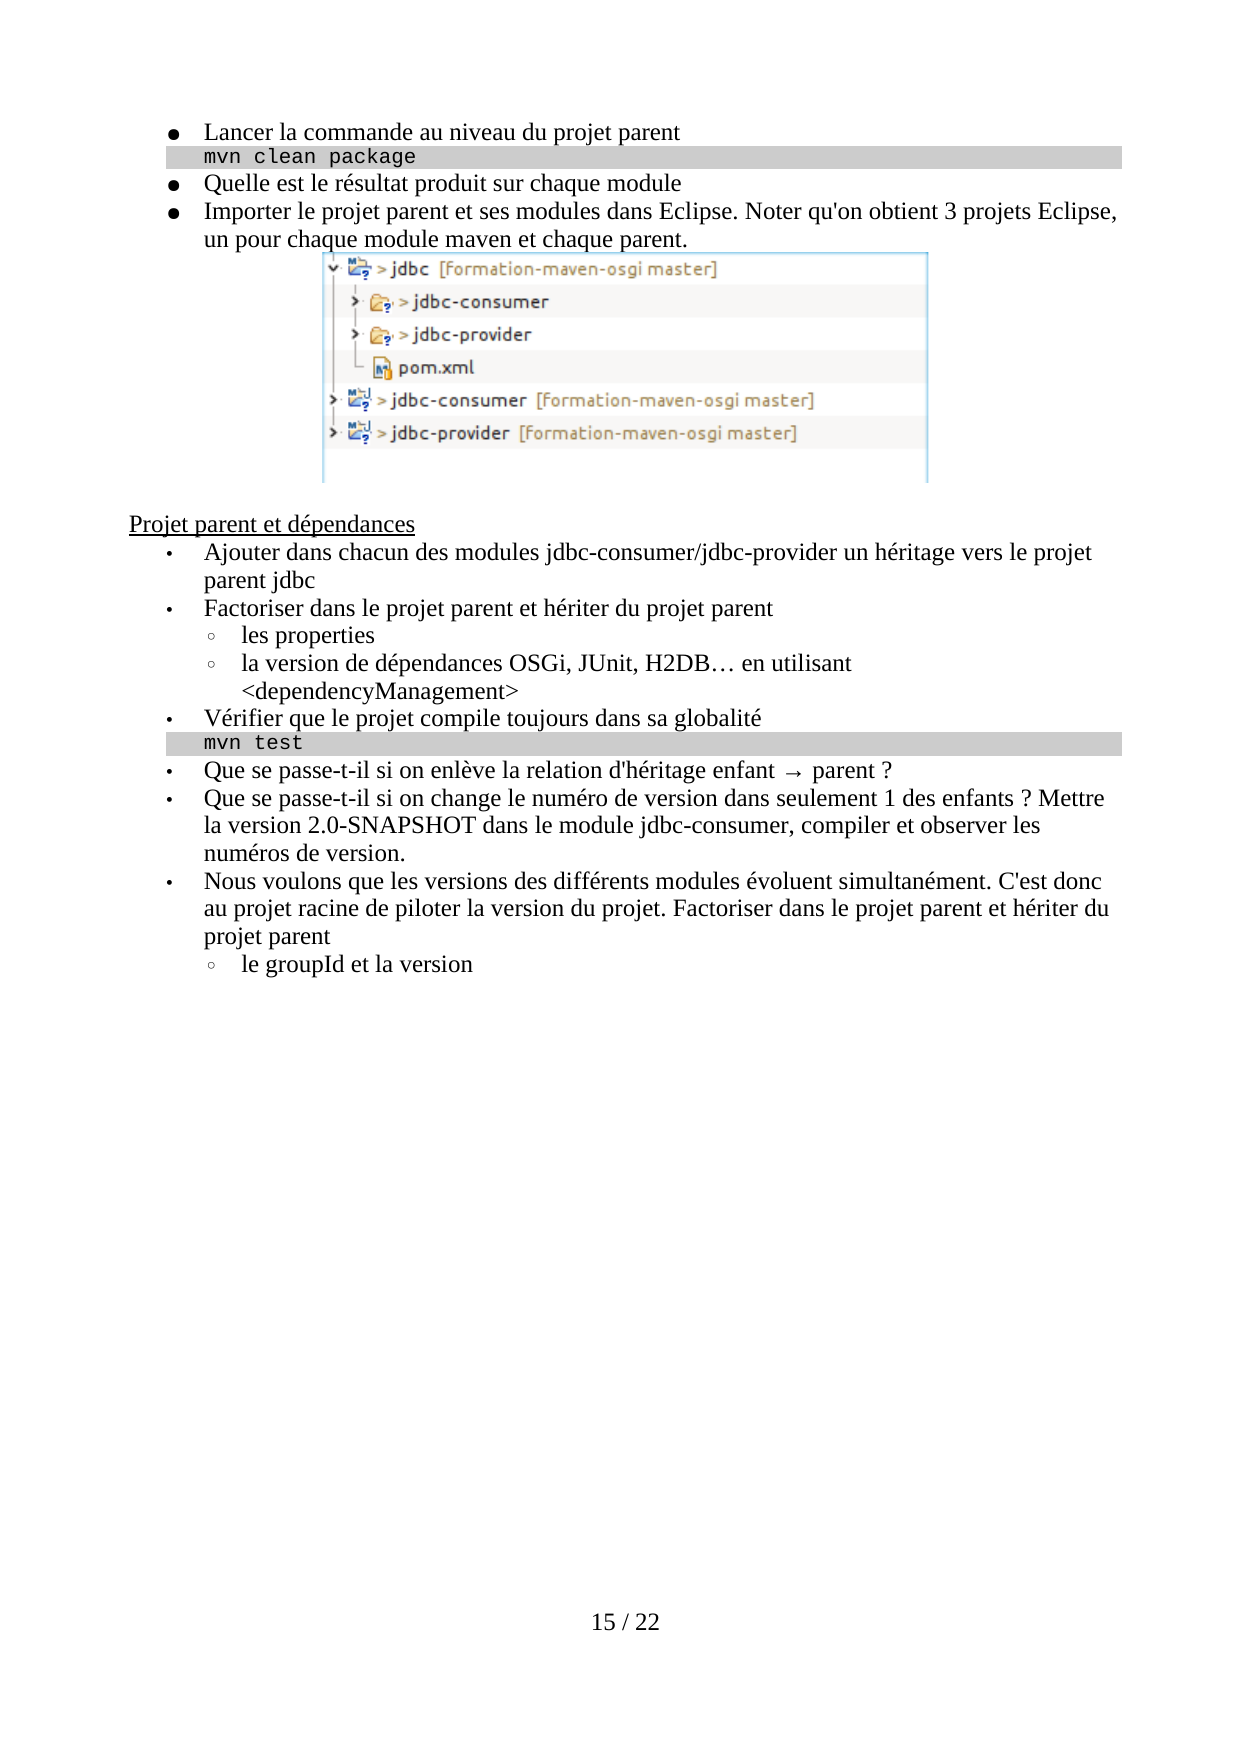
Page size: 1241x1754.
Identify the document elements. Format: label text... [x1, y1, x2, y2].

list mvn clean package [166, 146, 1122, 169]
list Quelle est le résultat produit sur chaque module [166, 169, 1122, 197]
list Factoriser dans le projet parent et hériter du projet parent [166, 594, 1122, 621]
list la version de dépendances OSGi, JUnit, H2DB… en utilisant <dependencyManagement> [203, 649, 1122, 704]
list Lancer la commande au niveau du projet parent [166, 118, 1122, 146]
list Que se passe-t-il si on enlève la relation d'héritage enfant → parent ? [166, 756, 1122, 784]
list Vérifier que le projet compile toujours dans sa globalité [166, 704, 1122, 732]
list mvn test [166, 732, 1122, 756]
text Projet parent et dépendances [128, 511, 1122, 538]
list Importer le projet parent et ses modules dans Eclipse. Noter qu'on obtient 3 projets Eclipse, un pour chaque module maven et chaque parent. [166, 197, 1122, 253]
list Que se passe-t-il si on change le numéro de version dans seulement 1 des enfants ? Mettre la version 2.0-SNAPSHOT dans le module jdbc-consumer, compiler et observer les numéros de version. [166, 784, 1122, 867]
list les properties [203, 621, 1122, 649]
list le groupId et la version [203, 950, 1122, 978]
list Nous voulons que les versions des différents modules évoluent simultanément. C'est donc au projet racine de piloter la version du projet. Factoriser dans le projet parent et hériter du projet parent [166, 867, 1122, 950]
list Ajouter dans chacun des modules jdbc-consumer/jdbc-provider un héritage vers le projet parent jdbc [166, 538, 1122, 594]
